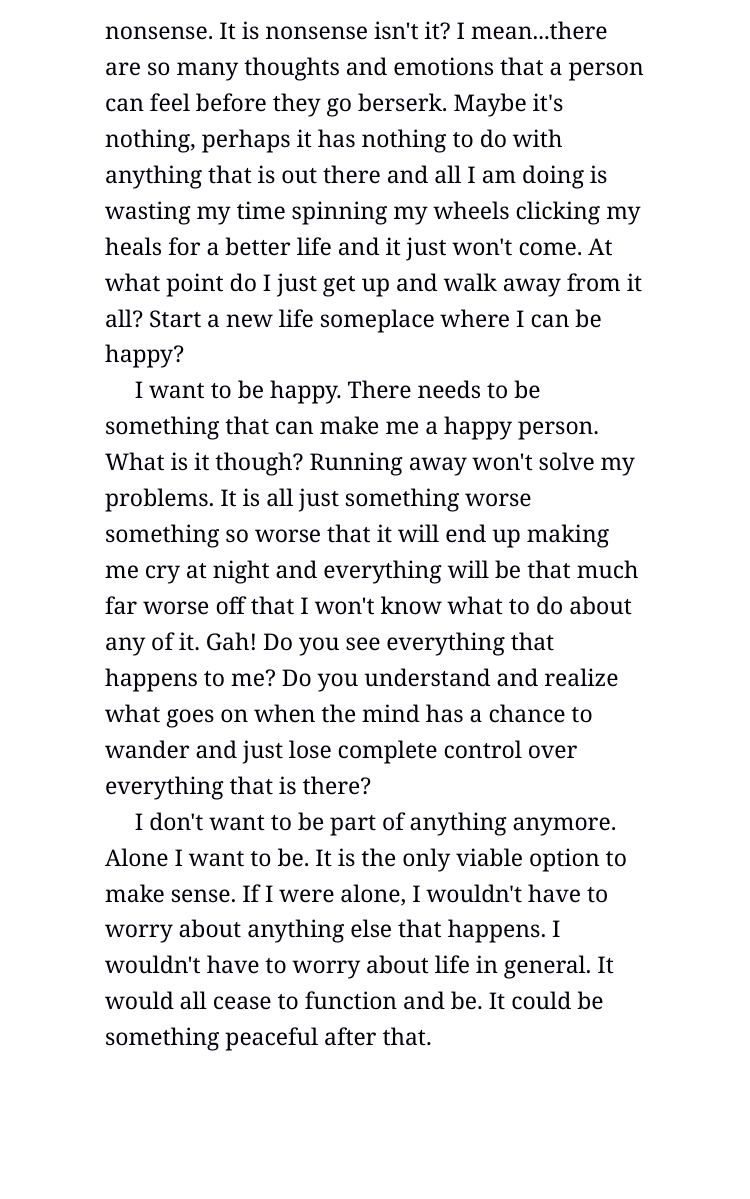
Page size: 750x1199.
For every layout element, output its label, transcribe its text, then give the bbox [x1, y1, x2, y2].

text nonsense. It is nonsense isn't it? I mean...there are so many thoughts and emotions that a person can feel before they go berserk. Maybe it's nothing, perhaps it has nothing to do with anything that is out there and all I am doing is wasting my time spinning my wheels clicking my heals for a better life and it just won't come. At what point do I just get up and walk away from it all? Start a new life someplace where I can be happy? [105, 15, 645, 370]
text I don't want to be part of anything anymore. Alone I want to be. It is the only viable option to make sense. If I were alone, I wouldn't have to worry about anything else that happens. I wouldn't have to worry about life in general. It would all cease to function and be. It could be something peaceful after that. [105, 806, 645, 1052]
text I want to be happy. There needs to be something that can make me a happy person. What is it though? Running away won't solve my problems. It is all just something worse something so worse that it will end up making me cry at night and everything will be that much far worse off that I won't know what to do about any of it. Gah! Do you see everything that happens to me? Do you understand and realize what goes on when the mind has a chance to wander and just lose complete control over everything that is there? [105, 374, 645, 801]
